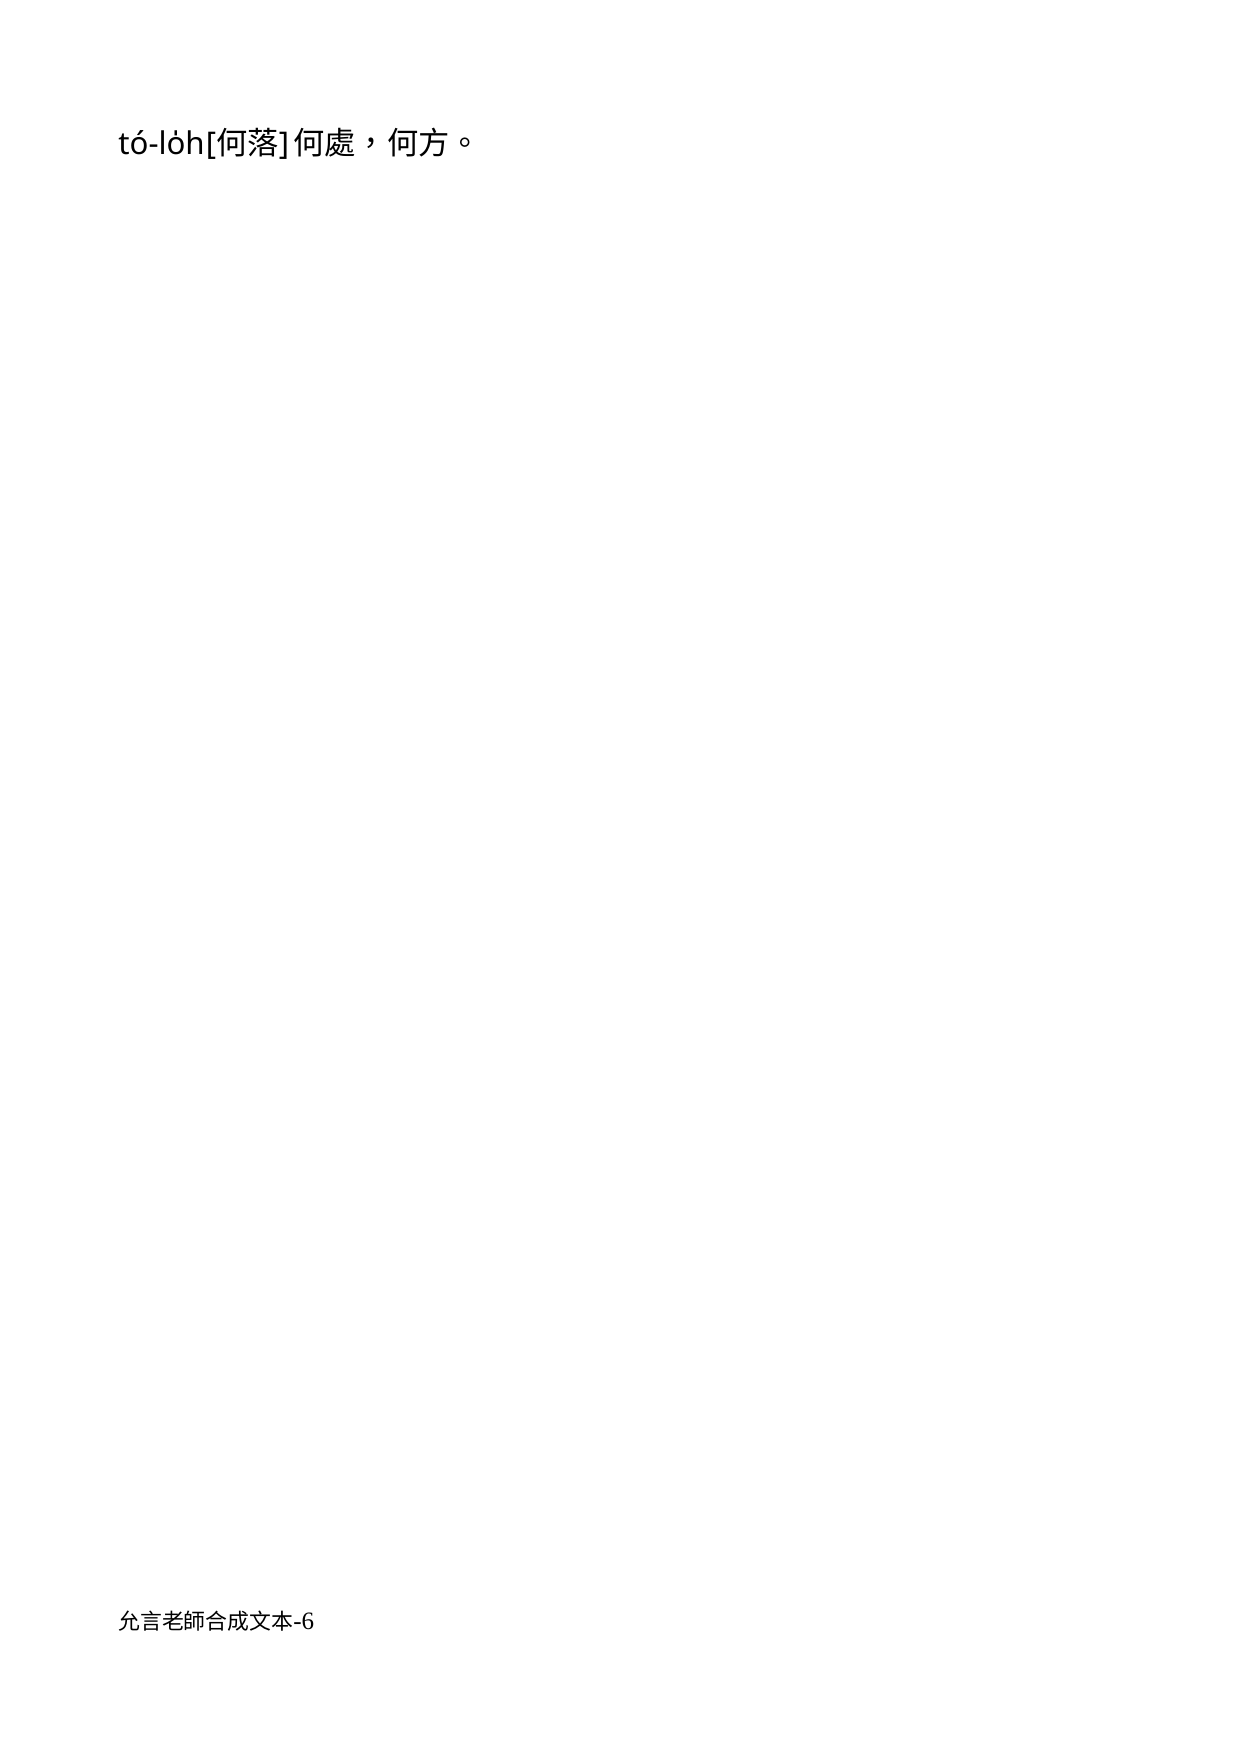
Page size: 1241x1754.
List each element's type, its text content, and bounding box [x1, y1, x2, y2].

text tó-lo̍h [何落] 何處，何方。 [118, 118, 1122, 163]
